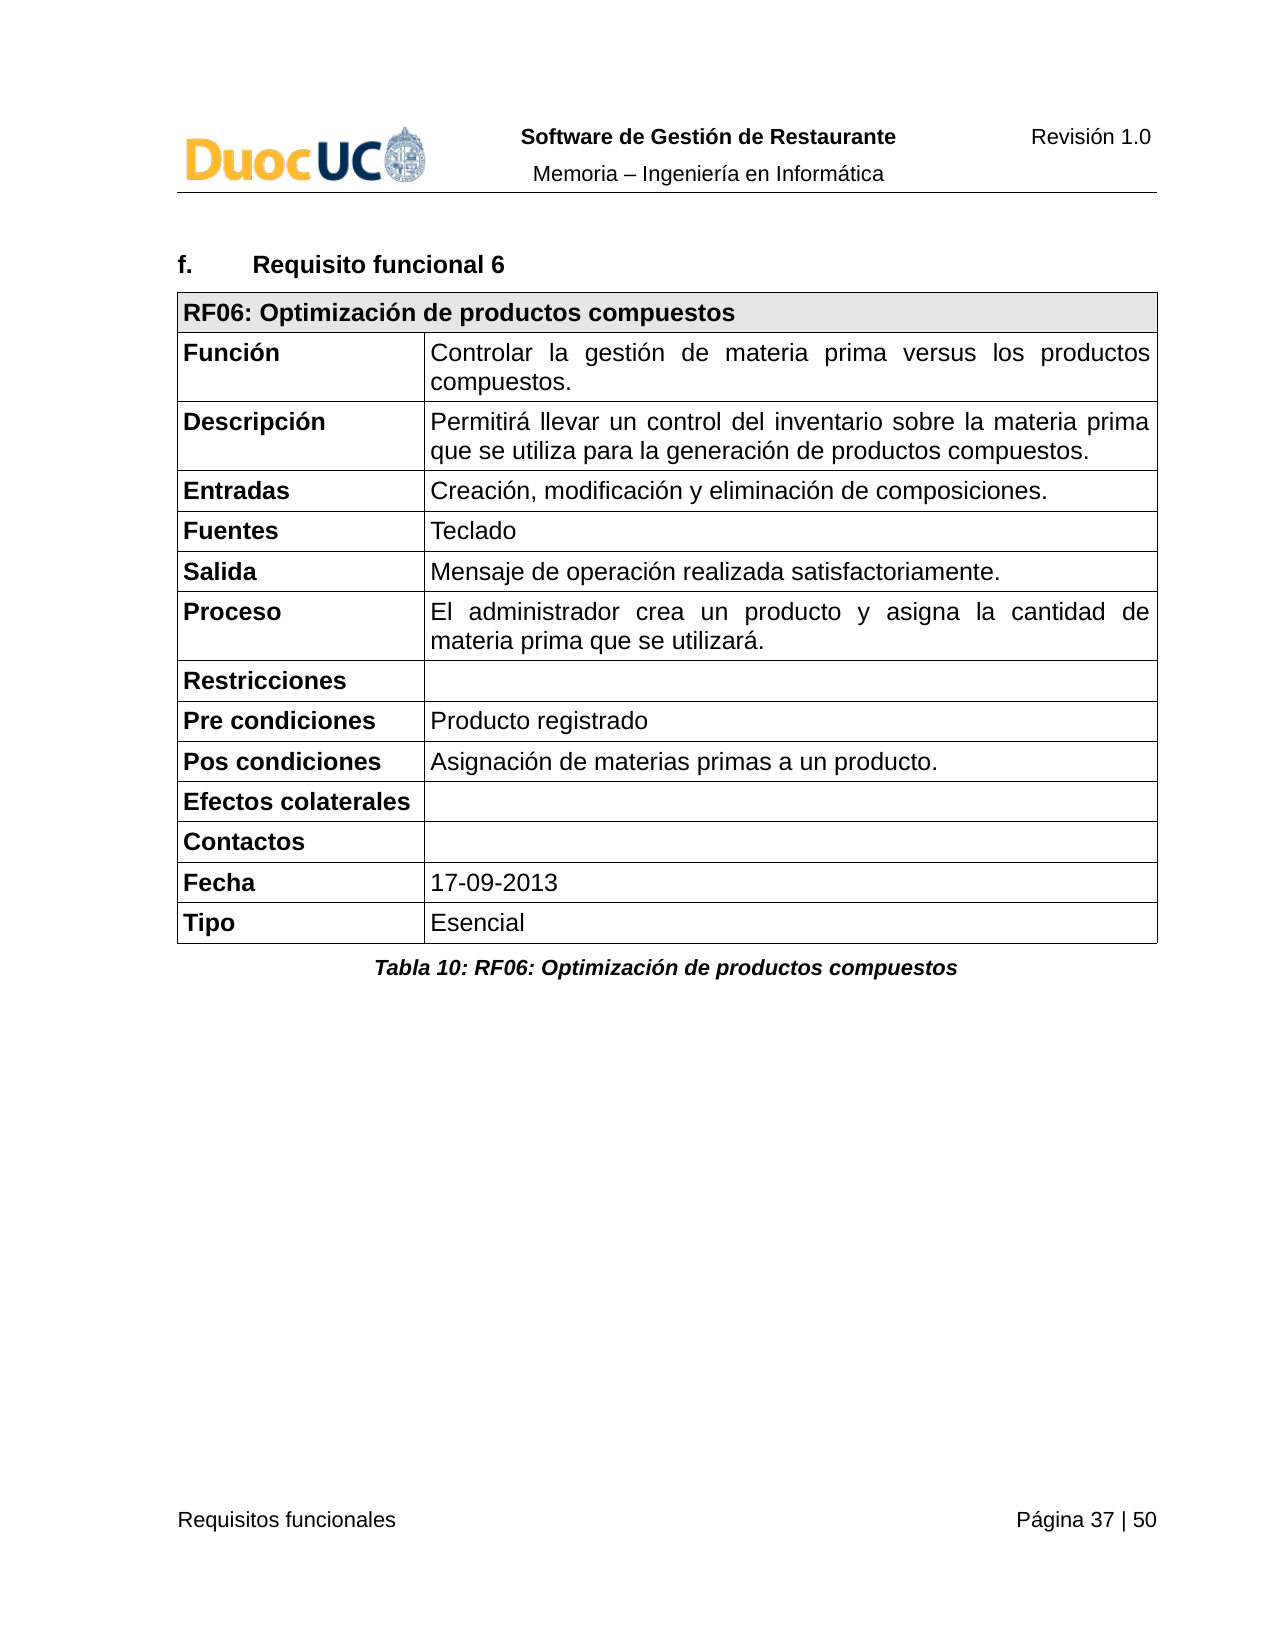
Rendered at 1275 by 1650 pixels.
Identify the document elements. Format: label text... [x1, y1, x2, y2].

table_cell Entradas [178, 471, 424, 511]
table_cell Mensaje de operación realizada satisfactoriamente. [425, 552, 1157, 591]
table_cell Salida [178, 552, 424, 591]
table_cell Contactos [178, 822, 424, 862]
table_cell Pos condiciones [178, 742, 424, 781]
table_cell Producto registrado [425, 702, 1157, 741]
table_cell Restricciones [178, 661, 424, 701]
table_cell [425, 661, 1157, 701]
text Tabla 10: RF06: Optimización de productos compuestos [177, 955, 1157, 980]
table_cell Efectos colaterales [178, 782, 424, 821]
table_cell Fuentes [178, 512, 424, 551]
table_cell Asignación de materias primas a un producto. [425, 742, 1157, 781]
table_cell Fecha [178, 863, 424, 902]
table_cell [425, 782, 1157, 821]
picture [182, 123, 426, 187]
table_cell [425, 822, 1157, 862]
subtitle Requisito funcional 6 [177, 251, 1157, 279]
table_cell Función [178, 333, 424, 401]
table_cell Permitirá llevar un control del inventario sobre la materia prima que se utiliza para la generación de productos compuestos. [425, 402, 1157, 470]
table_cell 17-09-2013 [425, 863, 1157, 902]
table_cell Teclado [425, 512, 1157, 551]
table_cell Esencial [425, 903, 1157, 942]
table_header RF06: Optimización de productos compuestos [178, 293, 1157, 332]
table_cell Creación, modificación y eliminación de composiciones. [425, 471, 1157, 511]
table_cell Descripción [178, 402, 424, 470]
table_cell Proceso [178, 592, 424, 660]
table_cell Tipo [178, 903, 424, 942]
table_cell Controlar la gestión de materia prima versus los productos compuestos. [425, 333, 1157, 401]
table_cell El administrador crea un producto y asigna la cantidad de materia prima que se utilizará. [425, 592, 1157, 660]
table_cell Pre condiciones [178, 702, 424, 741]
